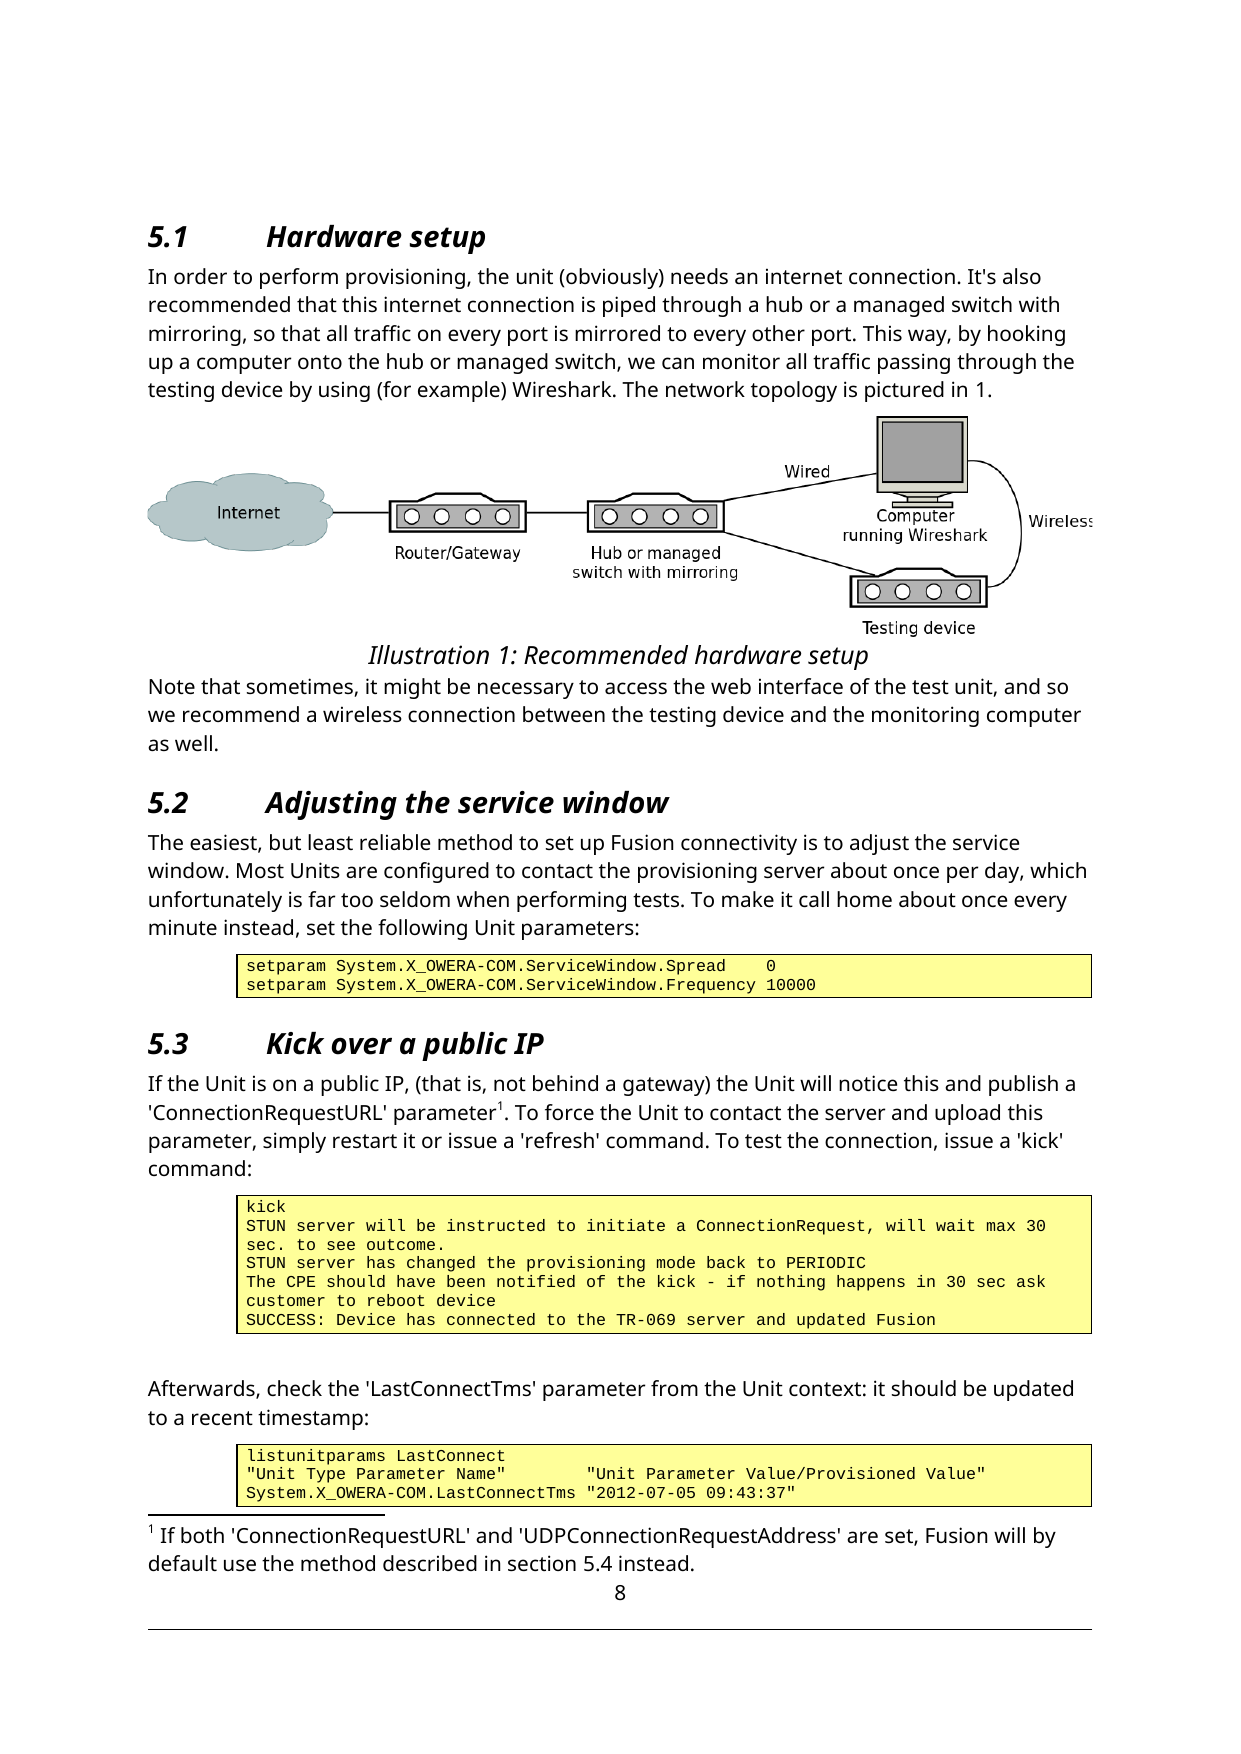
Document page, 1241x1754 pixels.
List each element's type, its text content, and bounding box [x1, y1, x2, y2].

text "Unit Type Parameter Name" "Unit Parameter Value/Provisioned Value" [238, 1463, 1091, 1482]
subtitle Kick over a public IP [148, 1023, 1092, 1063]
text Afterwards, check the 'LastConnectTms' parameter from the Unit context: it should be updated to a recent timestamp: [148, 1374, 1092, 1431]
text kick [238, 1196, 1091, 1214]
text If both 'ConnectionRequestURL' and 'UDPConnectionRequestAddress' are set, Fusion will by default use the method described in section 5.4 instead. [148, 1521, 1092, 1578]
text Note that sometimes, it might be necessary to access the web interface of the test unit, and so we recommend a wireless connection between the testing device and the monitoring computer as well. [148, 672, 1092, 757]
text setparam System.X_OWERA-COM.ServiceWindow.Spread 0 setparam System.X_OWERA-COM.ServiceWindow.Frequency 10000 [238, 955, 1091, 997]
text In order to perform provisioning, the unit (obviously) needs an internet connection. It's also recommended that this internet connection is piped through a hub or a managed switch with mirroring, so that all traffic on every port is mirrored to every other port. This way, by hooking up a computer onto the hub or managed switch, we can monitor all traffic passing through the testing device by using (for example) Wireshark. The network topology is pictured in 1. [148, 262, 1092, 404]
text If the Unit is on a public IP, (that is, not behind a gateway) the Unit will notice this and publish a 'ConnectionRequestURL' parameter. To force the Unit to contact the server and upload this parameter, simply restart it or issue a 'refresh' command. To test the connection, issue a 'kick' command: [148, 1069, 1092, 1183]
text The easiest, but least reliable method to set up Fusion connectivity is to adjust the service window. Most Units are configured to contact the provisioning server about once per day, which unfortunately is far too seldom when performing tests. To make it call home about once every minute instead, set the following Unit parameters: [148, 828, 1092, 942]
subtitle Adjusting the service window [148, 782, 1092, 822]
text STUN server will be instructed to initiate a ConnectionRequest, will wait max 30 sec. to see outcome. [238, 1214, 1091, 1252]
text STUN server has changed the provisioning mode back to PERIODIC [238, 1252, 1091, 1271]
text listunitparams LastConnect [238, 1445, 1091, 1463]
text The CPE should have been notified of the kick - if nothing happens in 30 sec ask customer to reboot device [238, 1271, 1091, 1308]
text System.X_OWERA-COM.LastConnectTms "2012-07-05 09:43:37" [238, 1482, 1091, 1506]
text Illustration 1: Recommended hardware setup [148, 638, 1092, 672]
subtitle Hardware setup [148, 216, 1092, 256]
text SUCCESS: Device has connected to the TR-069 server and updated Fusion [238, 1308, 1091, 1333]
picture [147, 416, 1093, 638]
